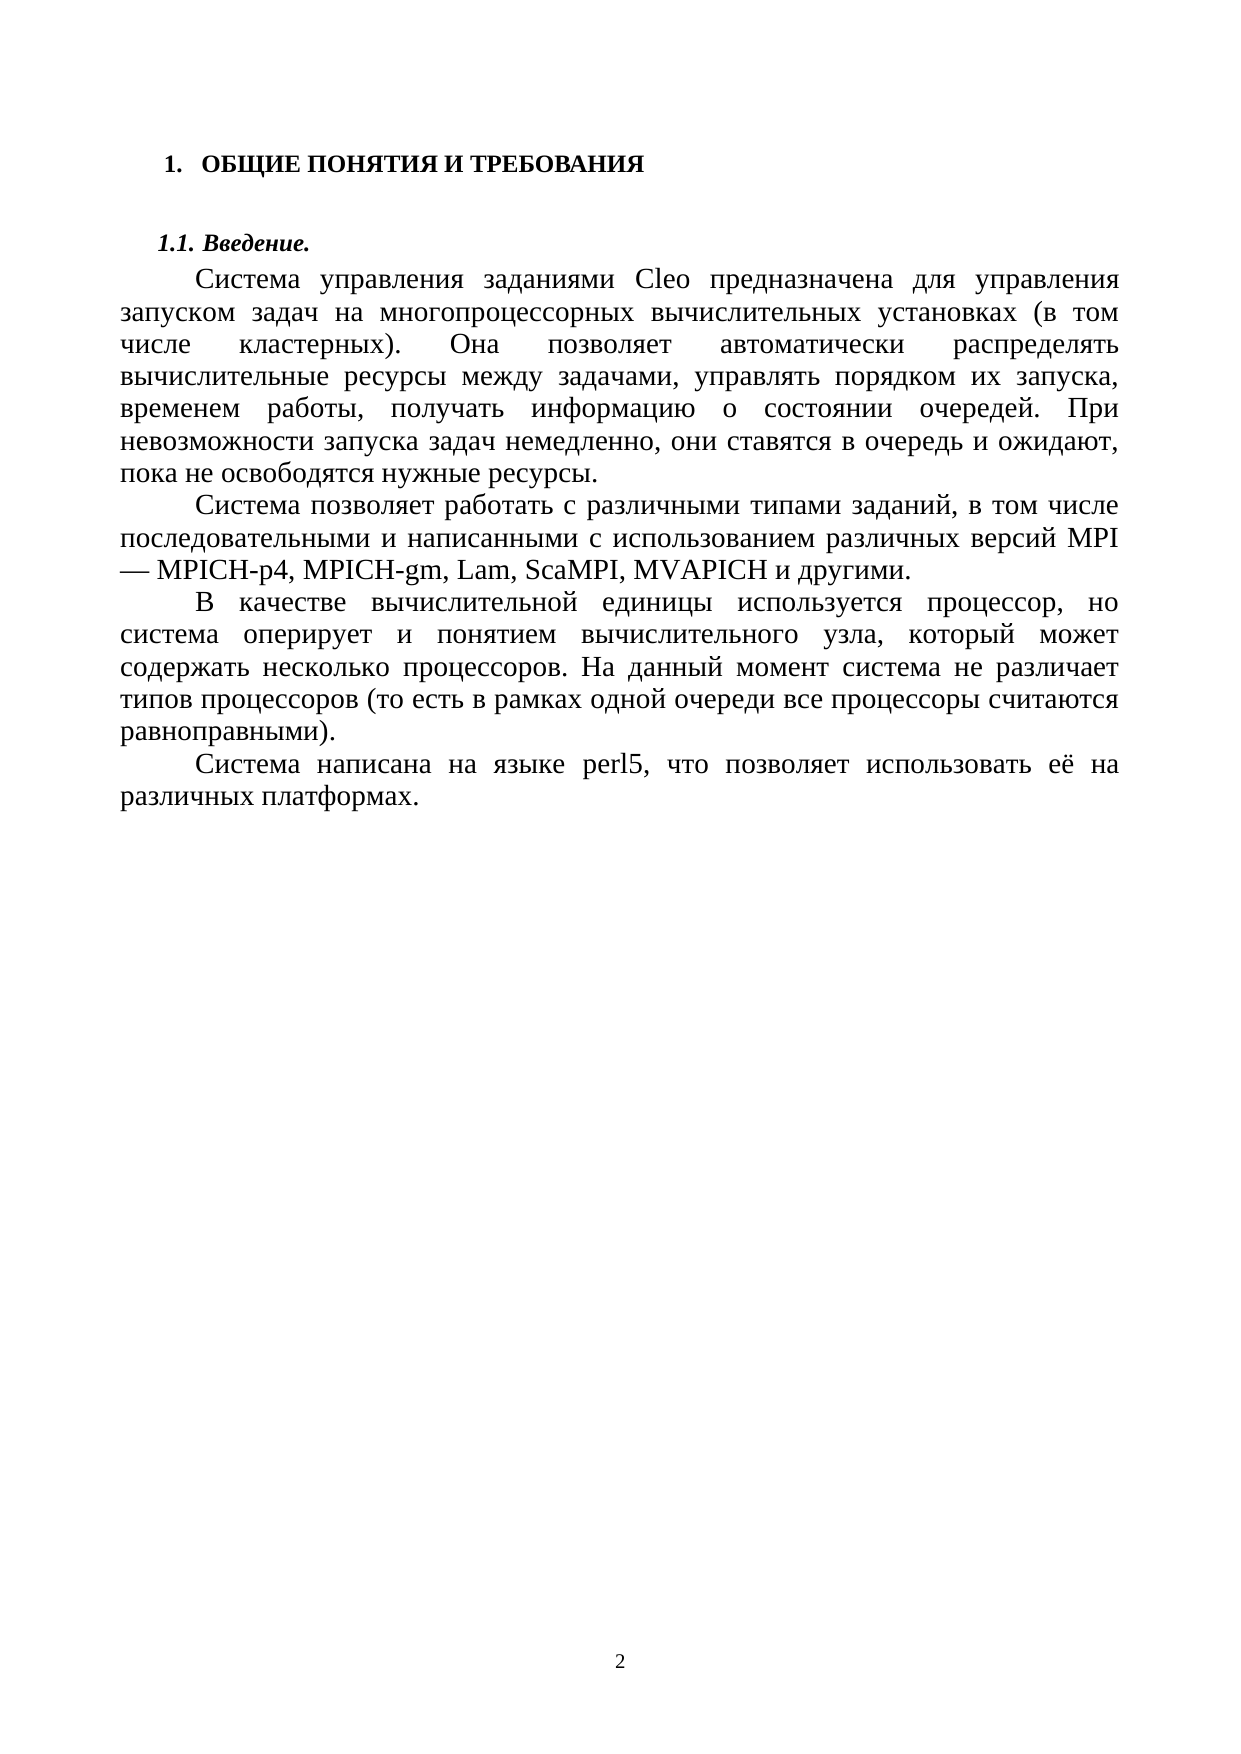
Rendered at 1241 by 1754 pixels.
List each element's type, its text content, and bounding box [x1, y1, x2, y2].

text Система управления заданиями Cleo предназначена для управления запуском задач на многопроцессорных вычислительных установках (в том числе кластерных). Она позволяет автоматически распределять вычислительные ресурсы между задачами, управлять порядком их запуска, временем работы, получать информацию о состоянии очередей. При невозможности запуска задач немедленно, они ставятся в очередь и ожидают, пока не освободятся нужные ресурсы. [120, 263, 1120, 489]
text Система позволяет работать с различными типами заданий, в том числе последовательными и написанными с использованием различных версий MPI — MPICH-p4, MPICH-gm, Lam, ScaMPI, MVAPICH и другими. [120, 489, 1120, 586]
text Система написана на языке perl5, что позволяет использовать её на различных платформах. [120, 747, 1120, 812]
text В качестве вычислительной единицы используется процессор, но система оперирует и понятием вычислительного узла, который может содержать несколько процессоров. На данный момент система не различает типов процессоров (то есть в рамках одной очереди все процессоры считаются равноправными). [120, 586, 1120, 747]
subtitle Общие понятия и требования [164, 150, 1120, 178]
subtitle Введение. [157, 229, 1120, 256]
